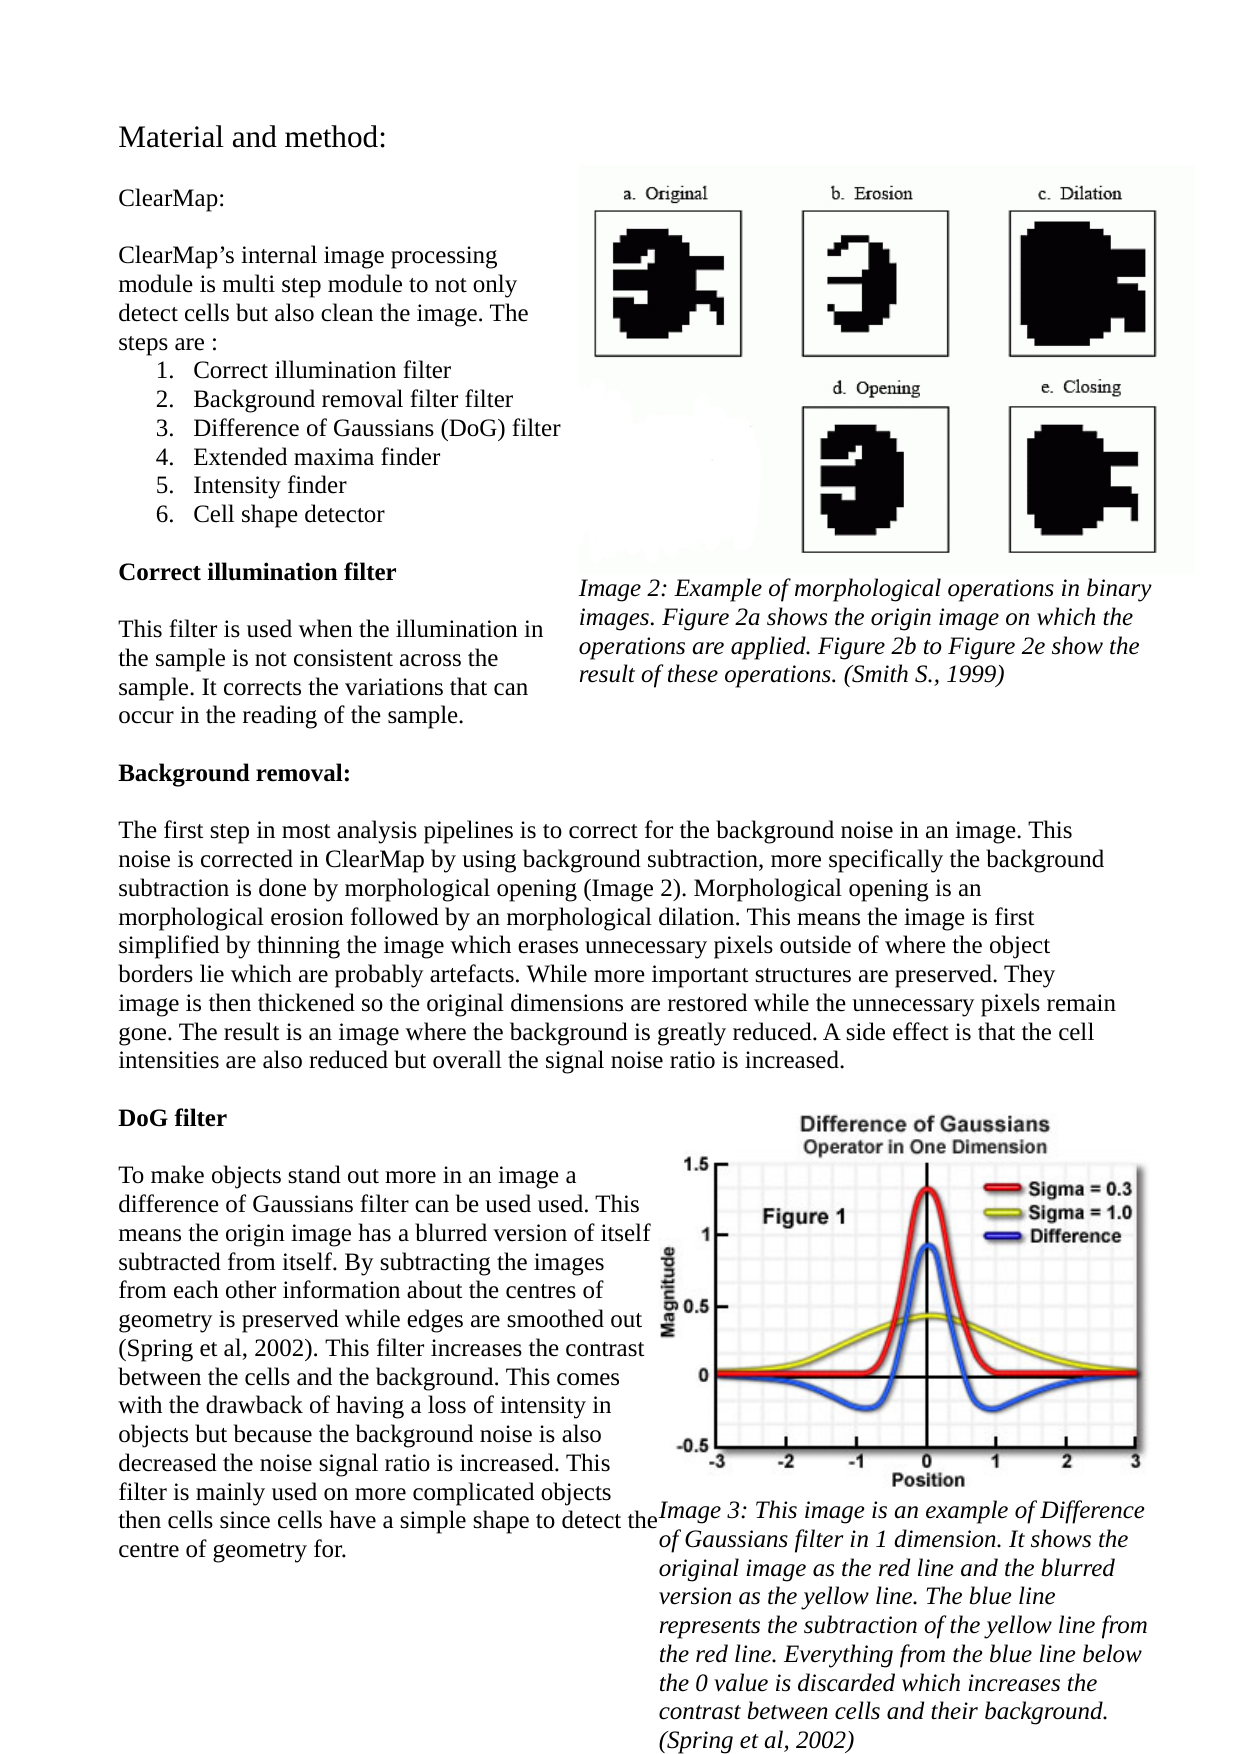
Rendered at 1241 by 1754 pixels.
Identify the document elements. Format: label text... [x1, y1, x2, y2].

list Cell shape detector [156, 499, 578, 528]
text Material and method: [118, 118, 1195, 165]
text ClearMap: [118, 183, 578, 212]
text ClearMap’s internal image processing module is multi step module to not only detect cells but also clean the image. The steps are : [118, 240, 578, 355]
text To make objects stand out more in an image a difference of Gaussians filter can be used used. This means the origin image has a blurred version of itself subtracted from itself. By subtracting the images from each other information about the centres of geometry is preserved while edges are smoothed out (Spring et al, 2002). This filter increases the contrast between the cells and the background. This comes with the drawback of having a loss of intensity in objects but because the background noise is also decreased the noise signal ratio is increased. This filter is mainly used on more complicated objects then cells since cells have a simple shape to detect the centre of geometry for. [118, 1160, 658, 1563]
list Difference of Gaussians (DoG) filter [156, 413, 578, 442]
text This filter is used when the illumination in the sample is not consistent across the sample. It corrects the variations that can occur in the reading of the sample. [118, 614, 1122, 729]
text Image 3: This image is an example of Difference of Gaussians filter in 1 dimension. It shows the original image as the red line and the blurred version as the yellow line. The blue line represents the subtraction of the yellow line from the red line. Everything from the blue line below the 0 value is discarded which increases the contrast between cells and their background. (Spring et al, 2002) [658, 1490, 1151, 1754]
text DoG filter [118, 1101, 1151, 1132]
list Intensity finder [156, 470, 578, 499]
list Extended maxima finder [156, 442, 578, 470]
picture [578, 165, 1196, 574]
text Image 2: Example of morphological operations in binary images. Figure 2a shows the origin image on which the operations are applied. Figure 2b to Figure 2e show the result of these operations. (Smith S., 1999) [579, 574, 1195, 688]
picture [658, 1113, 1151, 1490]
text The first step in most analysis pipelines is to correct for the background noise in an image. This noise is corrected in ClearMap by using background subtraction, more specifically the background subtraction is done by morphological opening (Image 2). Morphological opening is an morphological erosion followed by an morphological dilation. This means the image is first simplified by thinning the image which erases unnecessary pixels outside of where the object borders lie which are probably artefacts. While more important structures are preserved. They image is then thickened so the original dimensions are restored while the unnecessary pixels remain gone. The result is an image where the background is greatly reduced. A side effect is that the cell intensities are also reduced but overall the signal noise ratio is increased. [118, 815, 1122, 1074]
list Background removal filter filter [156, 384, 578, 413]
list Correct illumination filter [156, 355, 578, 384]
text Background removal: [118, 758, 1122, 787]
text Correct illumination filter [118, 557, 579, 585]
